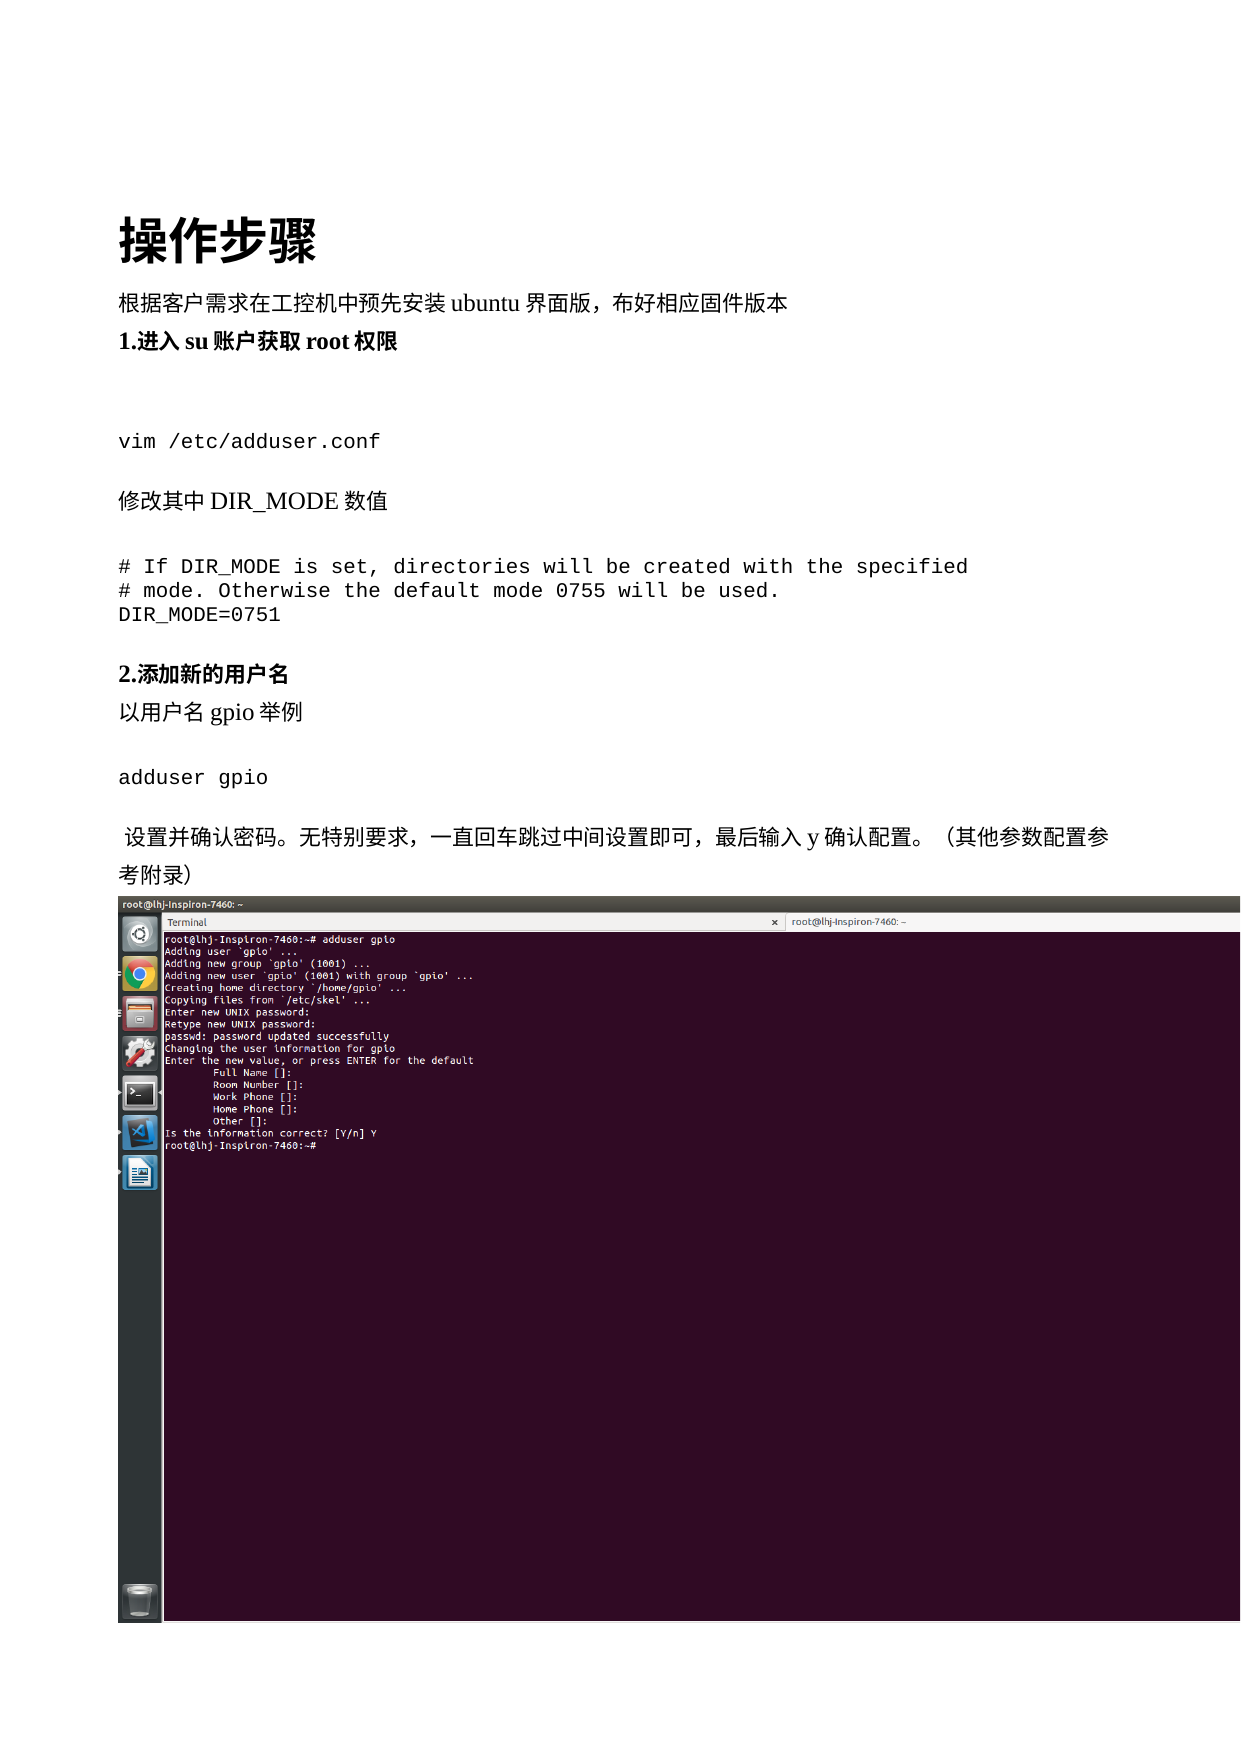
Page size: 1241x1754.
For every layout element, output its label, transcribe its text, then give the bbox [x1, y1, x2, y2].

text 以用户名gpio举例 [118, 695, 1122, 727]
text # If DIR_MODE is set, directories will be created with the specified [118, 557, 1122, 580]
text DIR_MODE=0751 [118, 604, 1122, 627]
text 设置并确认密码。无特别要求，一直回车跳过中间设置即可，最后输入y确认配置。（其他参数配置参考附录） [118, 820, 1122, 890]
text 修改其中DIR_MODE数值 [118, 484, 1122, 516]
text 1.进入su账户获取root权限 [118, 324, 1122, 356]
text 2.添加新的用户名 [118, 657, 1122, 689]
text # mode. Otherwise the default mode 0755 will be used. [118, 580, 1122, 604]
picture [118, 896, 1241, 1623]
subtitle 操作步骤 [118, 201, 1122, 274]
text vim /etc/adduser.conf [118, 431, 1122, 455]
text 根据客户需求在工控机中预先安装ubuntu界面版，布好相应固件版本 [118, 286, 1122, 318]
text adduser gpio [118, 767, 1122, 791]
